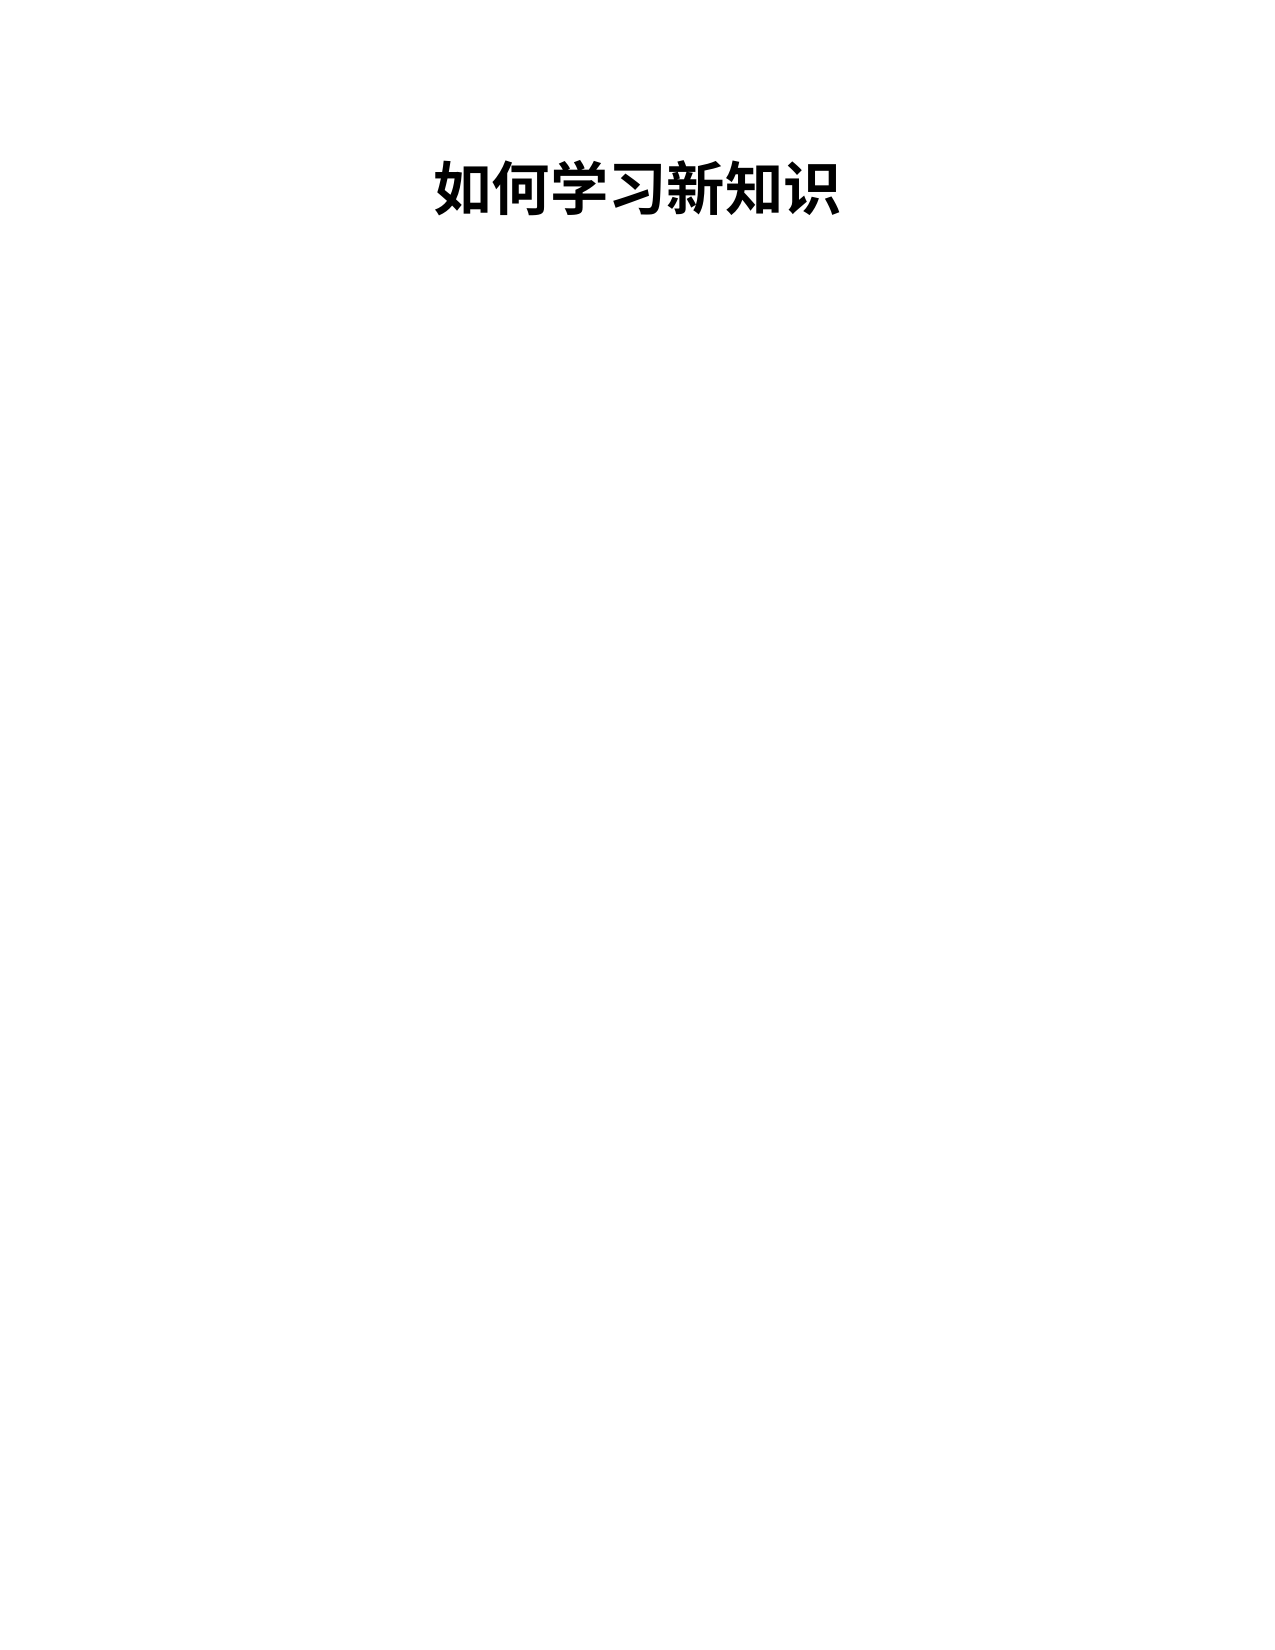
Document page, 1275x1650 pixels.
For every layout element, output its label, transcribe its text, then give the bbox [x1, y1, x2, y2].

title 如何学习新知识 [118, 143, 1157, 228]
